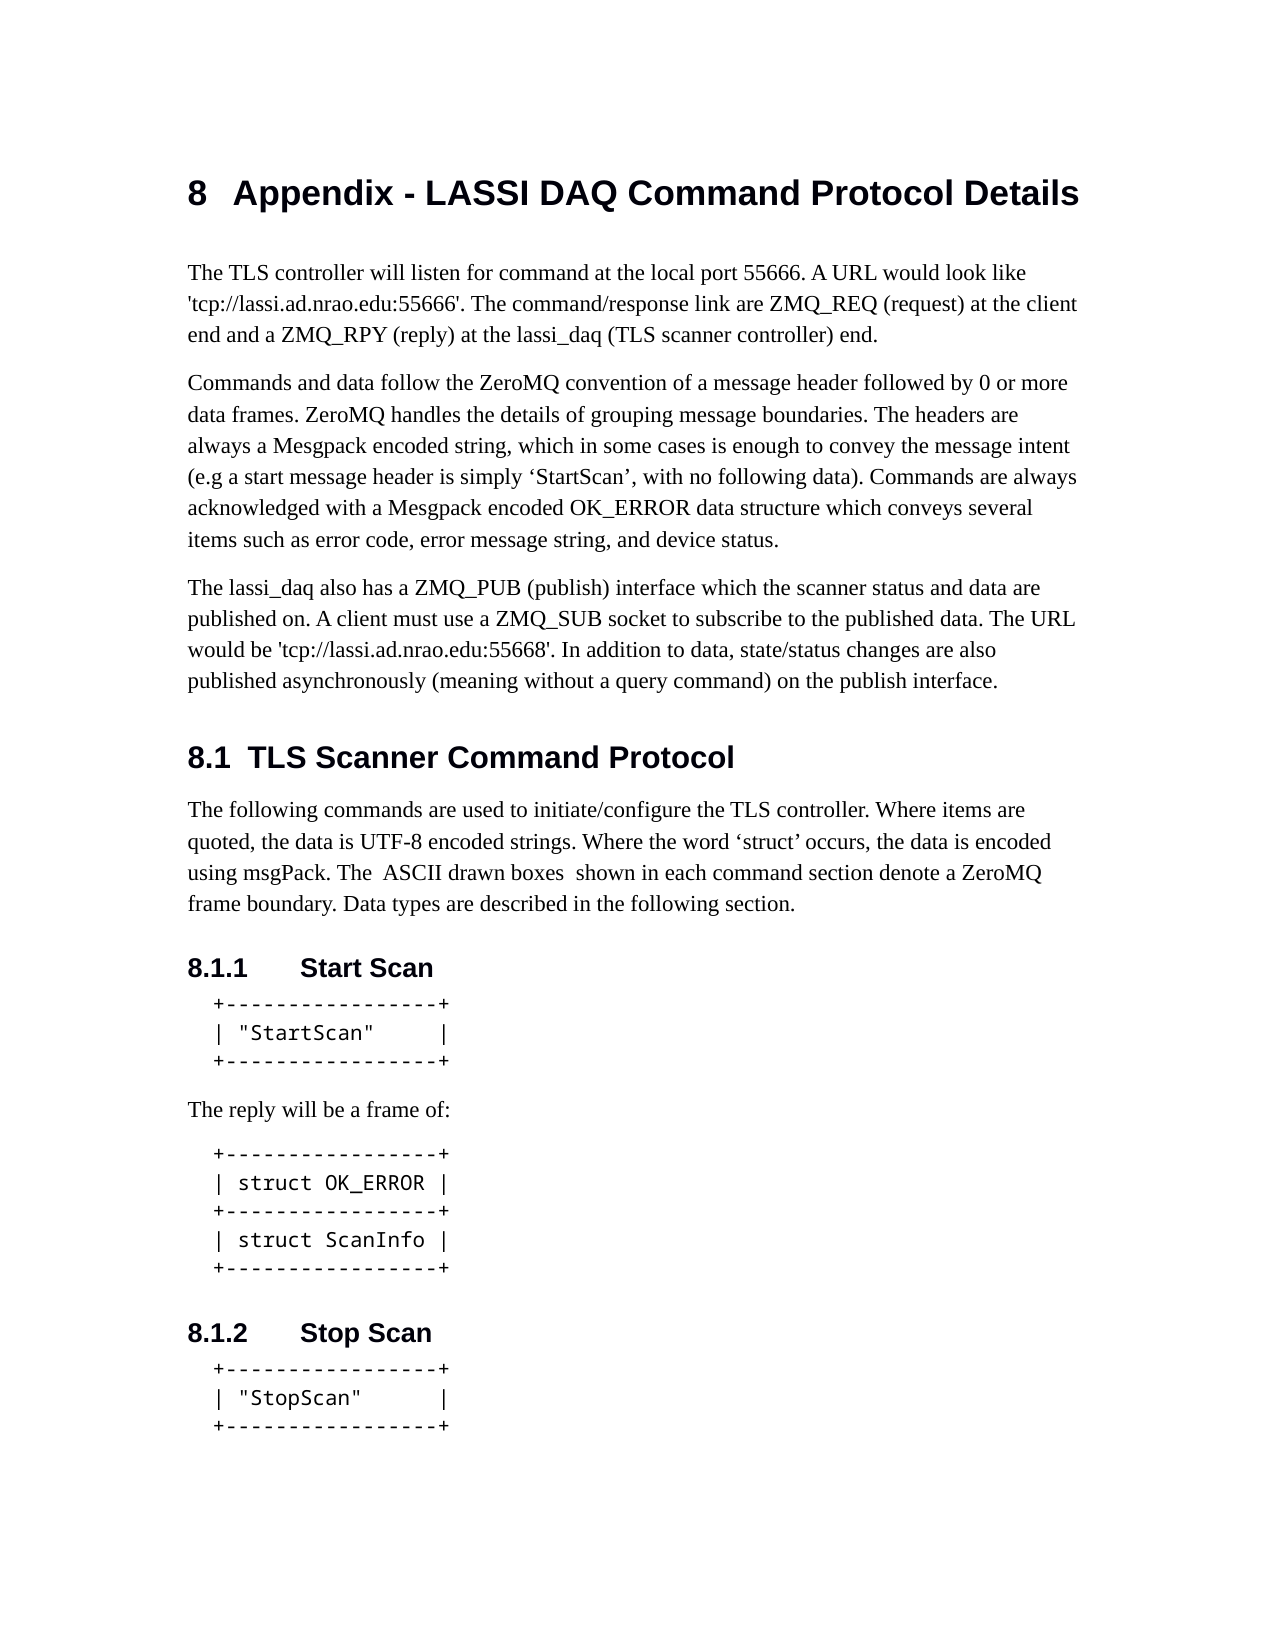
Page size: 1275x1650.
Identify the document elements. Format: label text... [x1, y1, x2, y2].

text +-----------------+ [187, 1046, 1087, 1075]
text | "StopScan" | [187, 1383, 1087, 1411]
text The TLS controller will listen for command at the local port 55666. A URL would look like 'tcp://lassi.ad.nrao.edu:55666'. The command/response link are ZMQ_REQ (request) at the client end and a ZMQ_RPY (reply) at the lassi_daq (TLS scanner controller) end. [187, 254, 1087, 348]
text +-----------------+ [187, 1411, 1087, 1440]
text The reply will be a frame of: [187, 1092, 1087, 1123]
text +-----------------+ [187, 1196, 1087, 1225]
text The lassi_daq also has a ZMQ_PUB (publish) interface which the scanner status and data are published on. A client must use a ZMQ_SUB socket to subscribe to the published data. The URL would be 'tcp://lassi.ad.nrao.edu:55668'. In addition to data, state/status changes are also published asynchronously (meaning without a query command) on the publish interface. [187, 569, 1087, 694]
text +-----------------+ [187, 1354, 1087, 1383]
text Commands and data follow the ZeroMQ convention of a message header followed by 0 or more data frames. ZeroMQ handles the details of grouping message boundaries. The headers are always a Mesgpack encoded string, which in some cases is enough to convey the message intent (e.g a start message header is simply ‘StartScan’, with no following data). Commands are always acknowledged with a Mesgpack encoded OK_ERROR data structure which conveys several items such as error code, error message string, and device status. [187, 364, 1087, 552]
subtitle Appendix - LASSI DAQ Command Protocol Details [187, 156, 1087, 212]
text +-----------------+ [187, 1139, 1087, 1168]
text +-----------------+ [187, 1253, 1087, 1282]
text +-----------------+ [187, 989, 1087, 1018]
text | struct OK_ERROR | [187, 1168, 1087, 1196]
text The following commands are used to initiate/configure the TLS controller. Where items are quoted, the data is UTF-8 encoded strings. Where the word ‘struct’ occurs, the data is encoded using msgPack. The ASCII drawn boxes shown in each command section denote a ZeroMQ frame boundary. Data types are described in the following section. [187, 792, 1087, 917]
text | "StartScan" | [187, 1018, 1087, 1046]
subtitle Start Scan [187, 948, 1087, 983]
text | struct ScanInfo | [187, 1225, 1087, 1253]
subtitle Stop Scan [187, 1313, 1087, 1348]
subtitle TLS Scanner Command Protocol [187, 735, 1087, 775]
